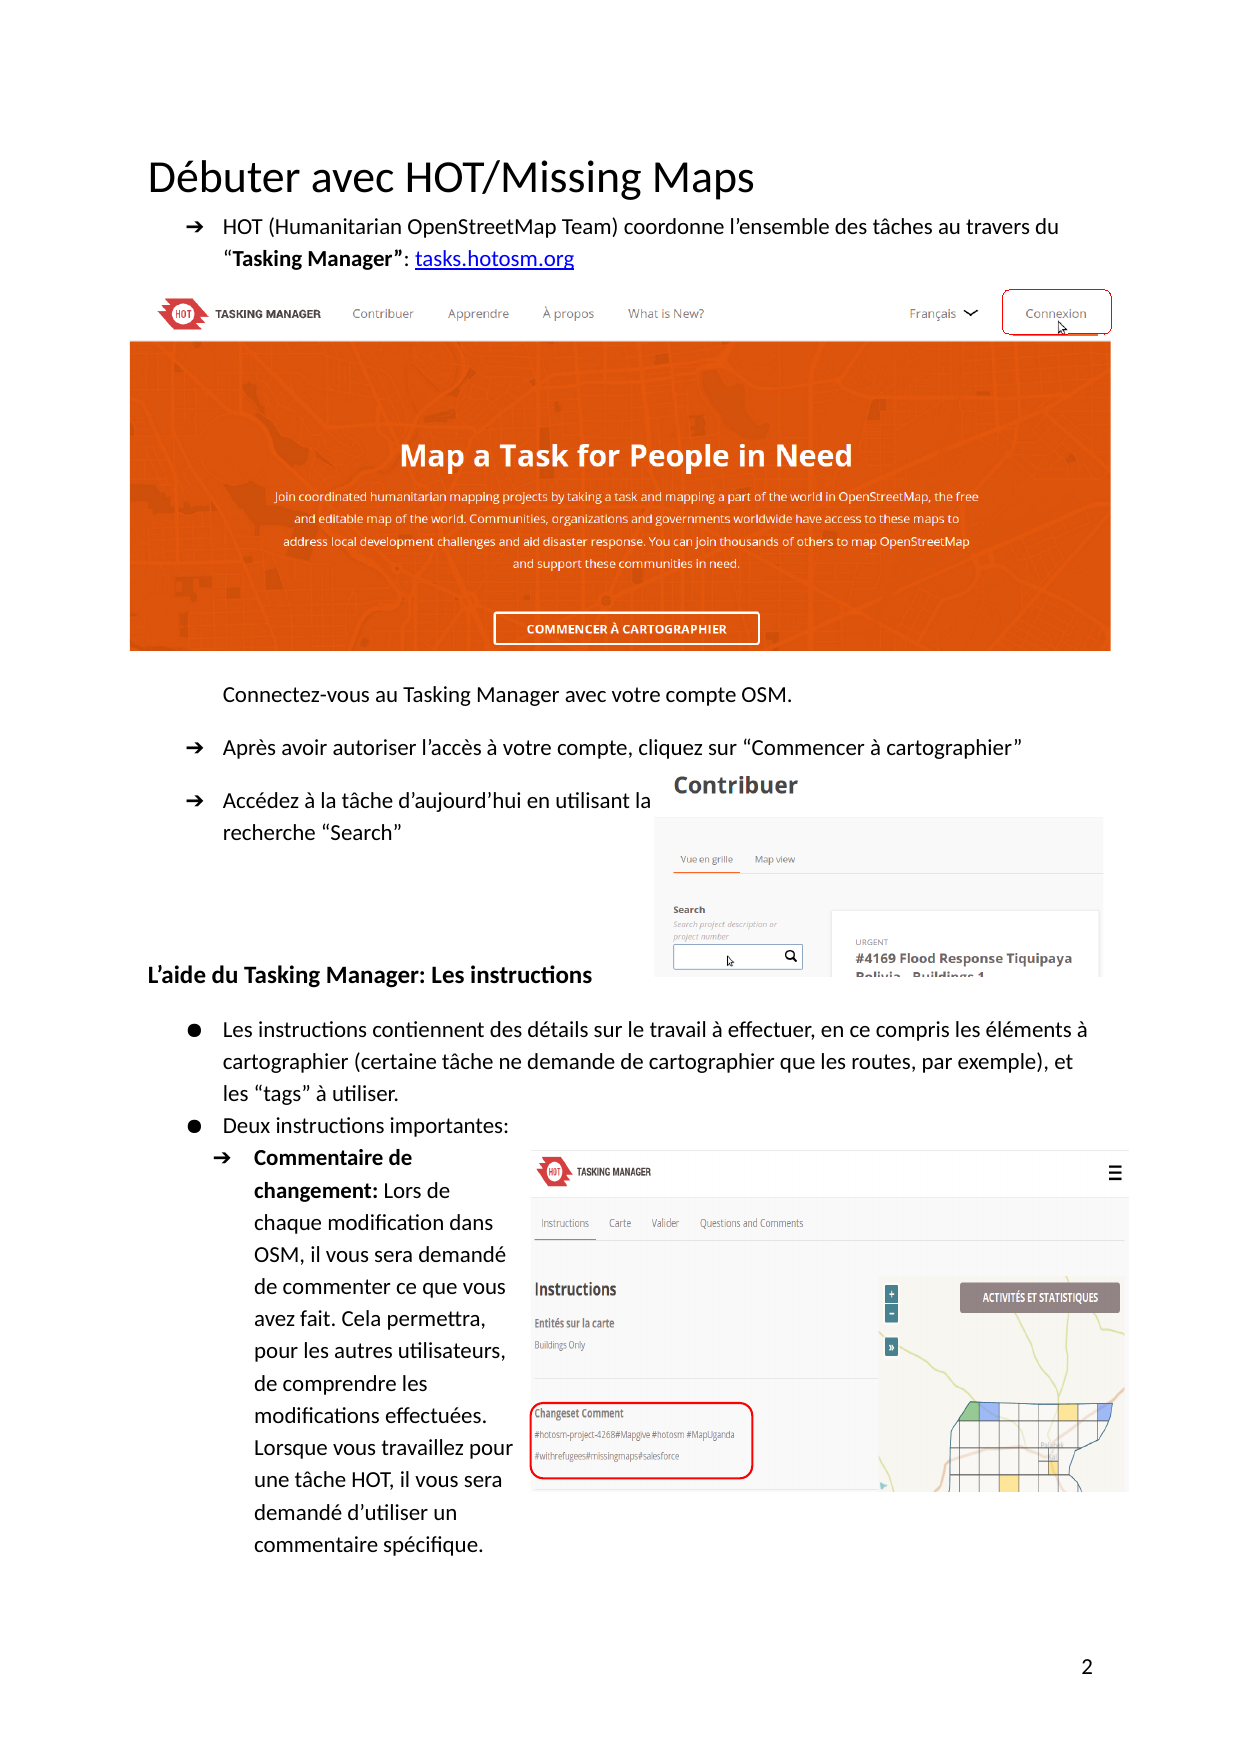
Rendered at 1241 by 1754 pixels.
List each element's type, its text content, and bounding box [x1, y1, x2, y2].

picture [532, 1405, 751, 1477]
picture [530, 1150, 1129, 1492]
text Débuter avec HOT/Missing Maps [148, 148, 1093, 203]
list Connectez-vous au Tasking Manager avec votre compte OSM. [185, 651, 1093, 708]
list HOT (Humanitarian OpenStreetMap Team) coordonne l’ensemble des tâches au travers du “Tasking Manager”: tasks.hotosm.org [185, 212, 1093, 272]
list Deux instructions importantes: [185, 1111, 1093, 1139]
list Les instructions contiennent des détails sur le travail à effectuer, en ce compris les éléments à cartographier (certaine tâche ne demande de cartographier que les routes, par exemple), et les “tags” à utiliser. [185, 1015, 1093, 1107]
picture [129, 297, 1111, 651]
list Après avoir autoriser l’accès à votre compte, cliquez sur “Commencer à cartographier” [185, 733, 1093, 761]
list Accédez à la tâche d’aujourd’hui en utilisant la recherche “Search” [185, 786, 654, 878]
list Commentaire de changement: Lors de chaque modification dans OSM, il vous sera demandé de commenter ce que vous avez fait. Cela permettra, pour les autres utilisateurs, de comprendre les modifications effectuées. Lorsque vous travaillez pour une tâche HOT, il vous sera demandé d’utiliser un commentaire spécifique. [212, 1143, 1093, 1558]
list [655, 786, 1093, 878]
text L’aide du Tasking Manager: Les instructions [148, 959, 1093, 989]
